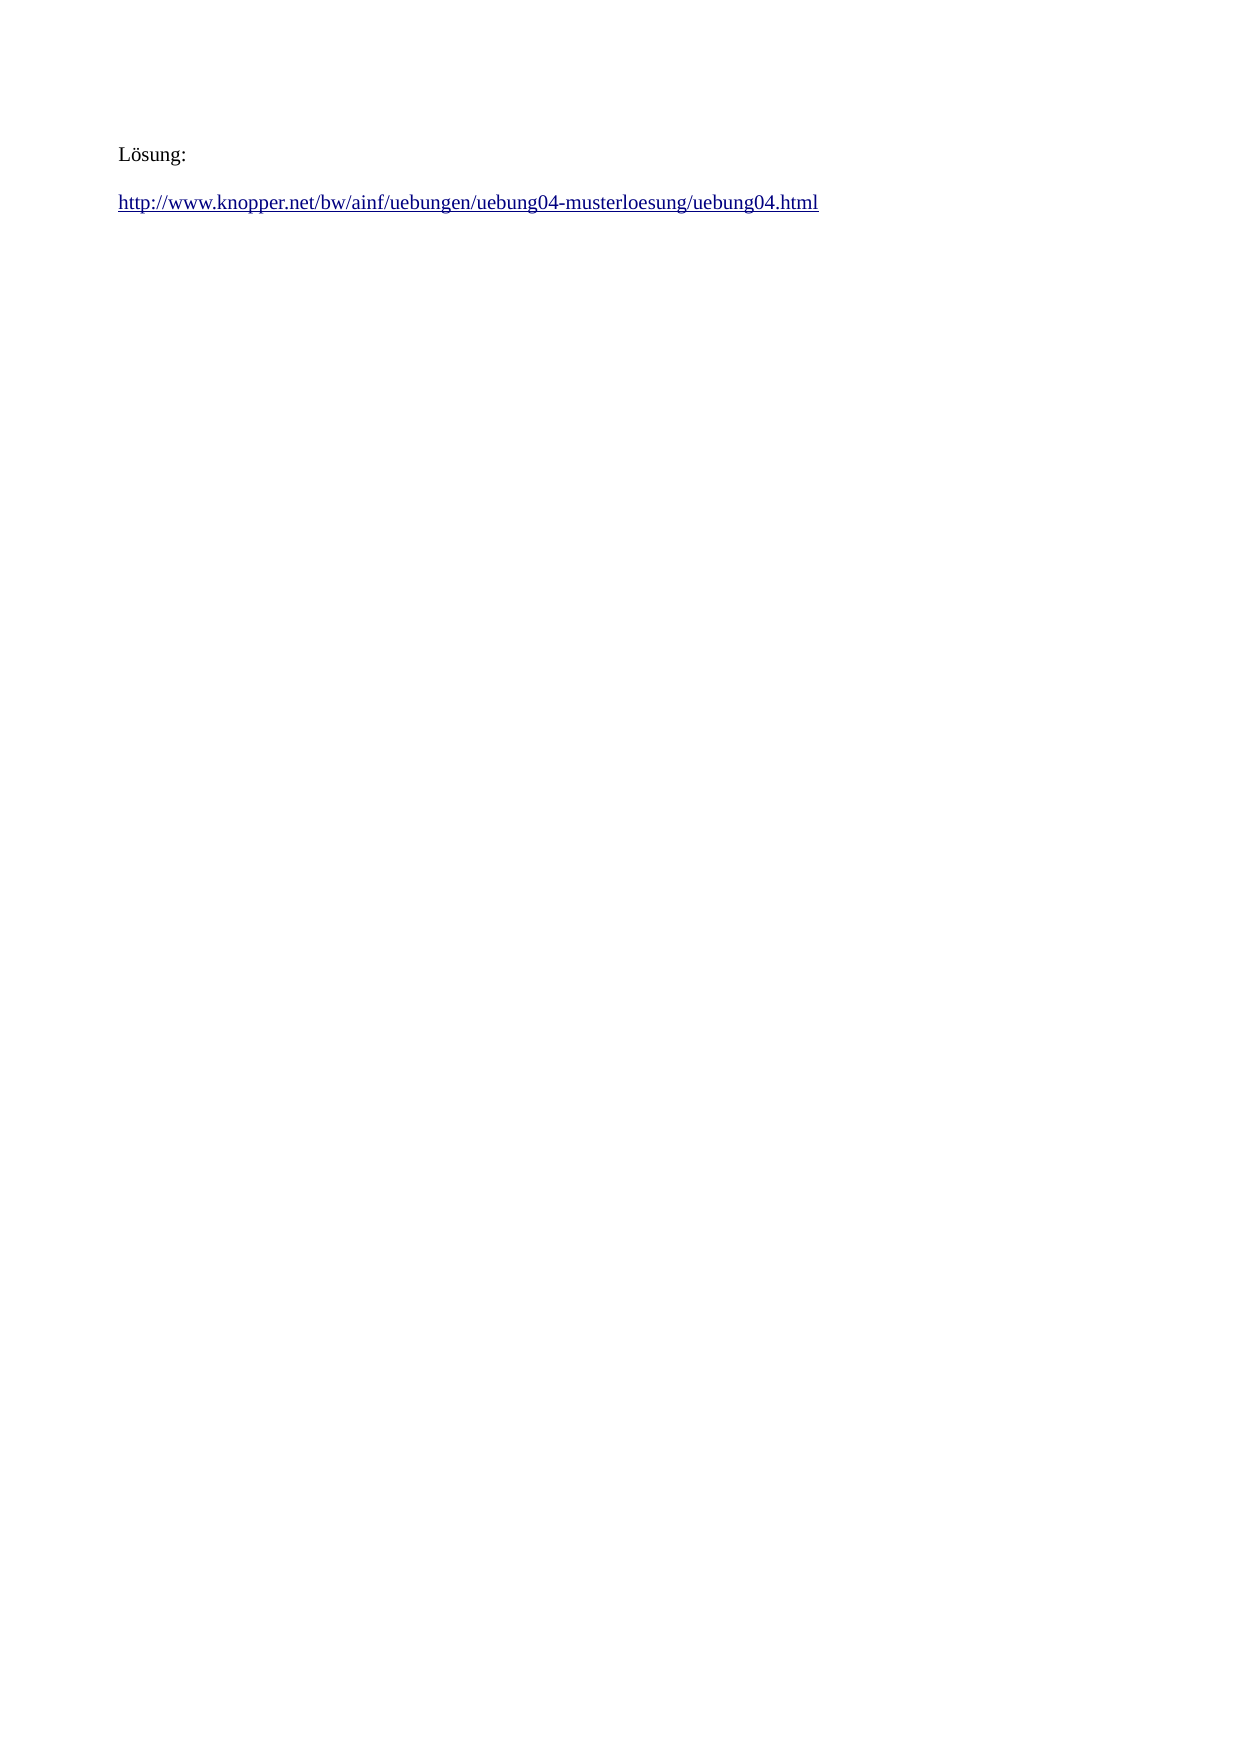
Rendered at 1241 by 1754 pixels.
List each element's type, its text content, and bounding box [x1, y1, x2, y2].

text http://www.knopper.net/bw/ainf/uebungen/uebung04-musterloesung/uebung04.html [118, 190, 1122, 214]
text Lösung: [118, 142, 1122, 166]
